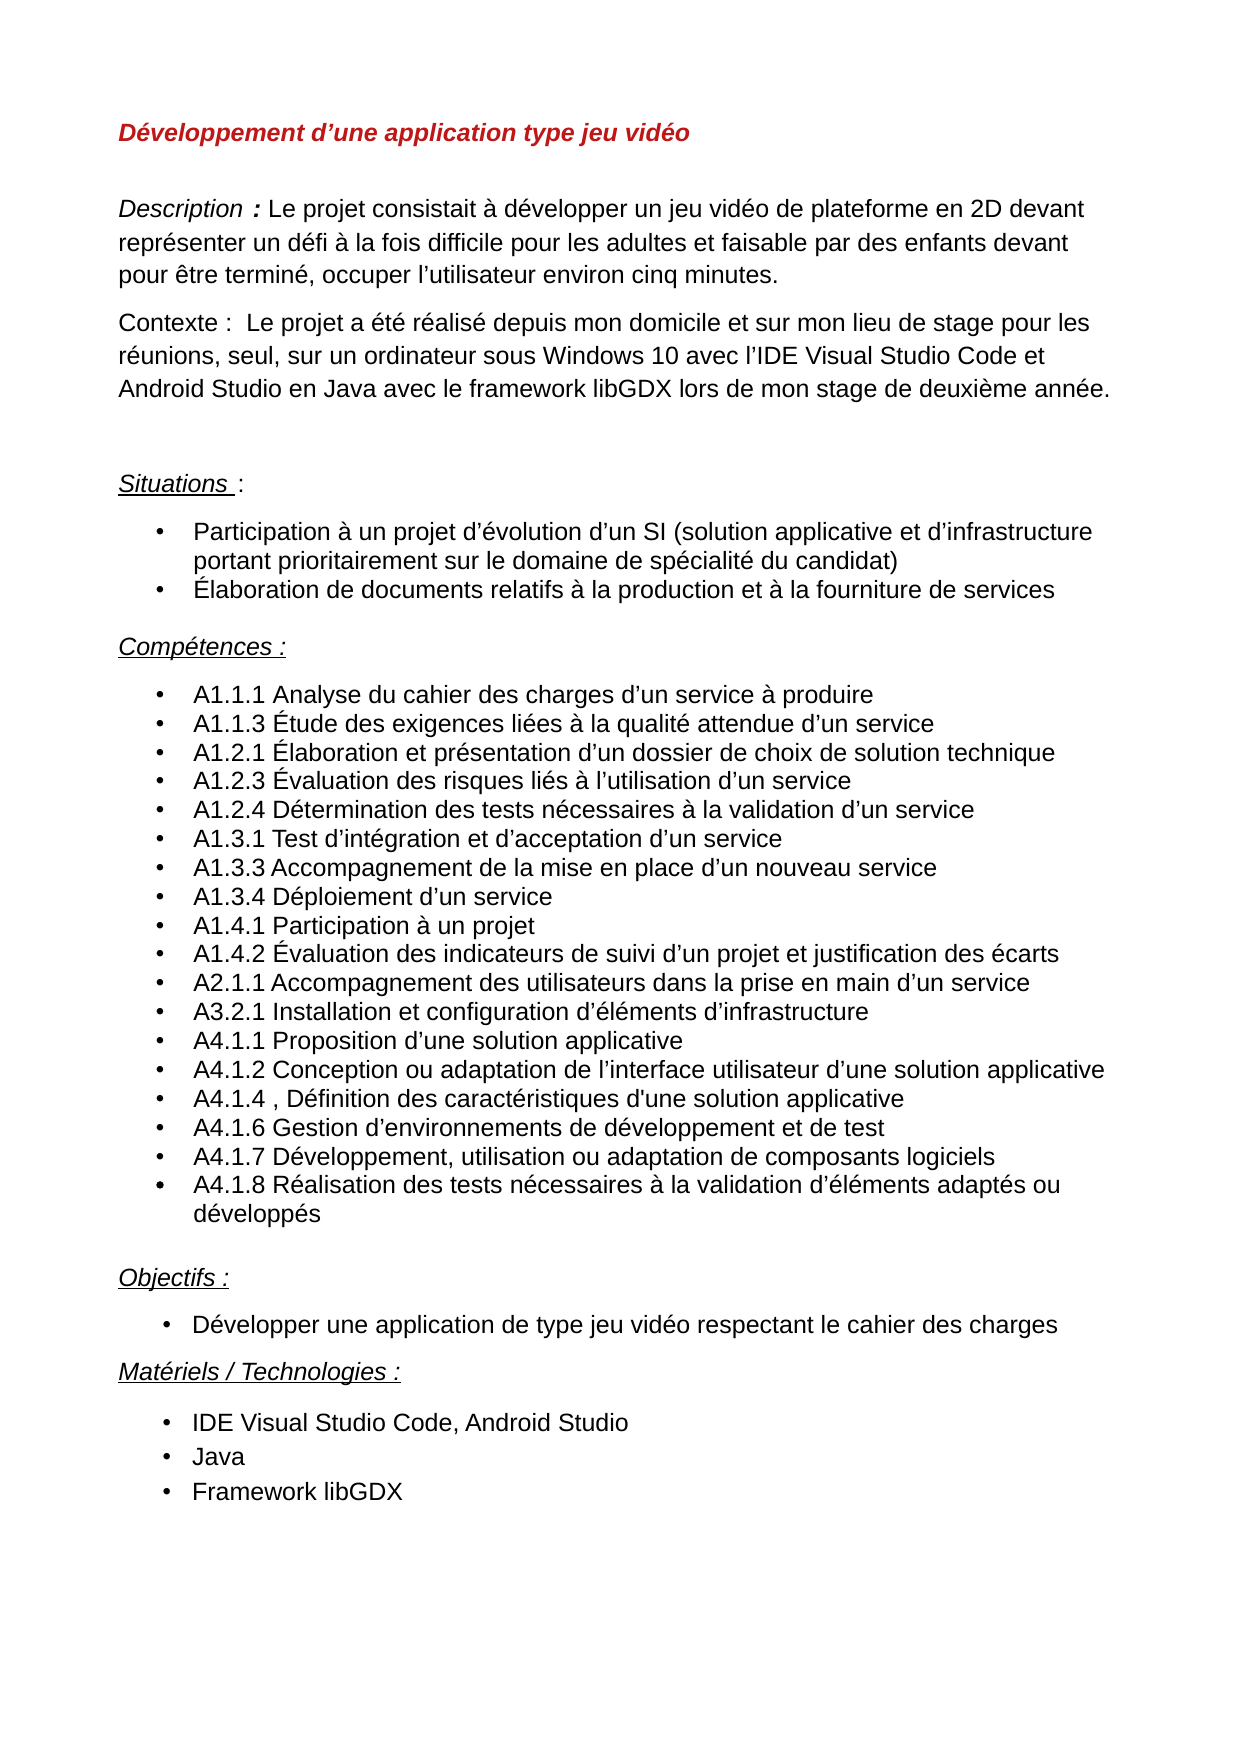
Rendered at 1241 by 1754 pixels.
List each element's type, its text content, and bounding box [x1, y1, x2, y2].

list A1.4.1 Participation à un projet [156, 911, 1122, 939]
list A2.1.1 Accompagnement des utilisateurs dans la prise en main d’un service [156, 968, 1122, 997]
list Développer une application de type jeu vidéo respectant le cahier des charges [162, 1310, 1122, 1339]
text Matériels / Technologies : [118, 1357, 1122, 1386]
list A4.1.8 Réalisation des tests nécessaires à la validation d’éléments adaptés ou développés [156, 1170, 1122, 1228]
list A1.3.4 Déploiement d’un service [156, 882, 1122, 911]
text Développement d’une application type jeu vidéo [118, 118, 1122, 147]
text Situations : [118, 469, 1122, 498]
text Objectifs : [118, 1263, 1122, 1291]
list A1.4.2 Évaluation des indicateurs de suivi d’un projet et justification des écarts [156, 939, 1122, 968]
list A1.1.1 Analyse du cahier des charges d’un service à produire [156, 680, 1122, 709]
text Contexte : Le projet a été réalisé depuis mon domicile et sur mon lieu de stage pour les réunions, seul, sur un ordinateur sous Windows 10 avec l’IDE Visual Studio Code et Android Studio en Java avec le framework libGDX lors de mon stage de deuxième année. [118, 308, 1122, 403]
text Compétences : [118, 632, 1122, 661]
list IDE Visual Studio Code, Android Studio [162, 1407, 1122, 1436]
list A1.1.3 Étude des exigences liées à la qualité attendue d’un service [156, 709, 1122, 737]
list A3.2.1 Installation et configuration d’éléments d’infrastructure [156, 997, 1122, 1026]
list A4.1.4 , Définition des caractéristiques d'une solution applicative [156, 1084, 1122, 1113]
list A1.3.3 Accompagnement de la mise en place d’un nouveau service [156, 853, 1122, 882]
list Élaboration de documents relatifs à la production et à la fourniture de services [156, 574, 1122, 603]
list A1.2.3 Évaluation des risques liés à l’utilisation d’un service [156, 766, 1122, 795]
list Java [162, 1442, 1122, 1471]
list A1.2.1 Élaboration et présentation d’un dossier de choix de solution technique [156, 737, 1122, 766]
list A4.1.7 Développement, utilisation ou adaptation de composants logiciels [156, 1141, 1122, 1170]
list A1.2.4 Détermination des tests nécessaires à la validation d’un service [156, 795, 1122, 824]
list Participation à un projet d’évolution d’un SI (solution applicative et d’infrastructure portant prioritairement sur le domaine de spécialité du candidat) [156, 517, 1122, 574]
list Framework libGDX [162, 1477, 1122, 1506]
text Description : Le projet consistait à développer un jeu vidéo de plateforme en 2D devant représenter un défi à la fois difficile pour les adultes et faisable par des enfants devant pour être terminé, occuper l’utilisateur environ cinq minutes. [118, 194, 1122, 289]
list A4.1.1 Proposition d’une solution applicative [156, 1026, 1122, 1055]
list A4.1.2 Conception ou adaptation de l’interface utilisateur d’une solution applicative [156, 1055, 1122, 1084]
list A4.1.6 Gestion d’environnements de développement et de test [156, 1113, 1122, 1141]
list A1.3.1 Test d’intégration et d’acceptation d’un service [156, 824, 1122, 853]
